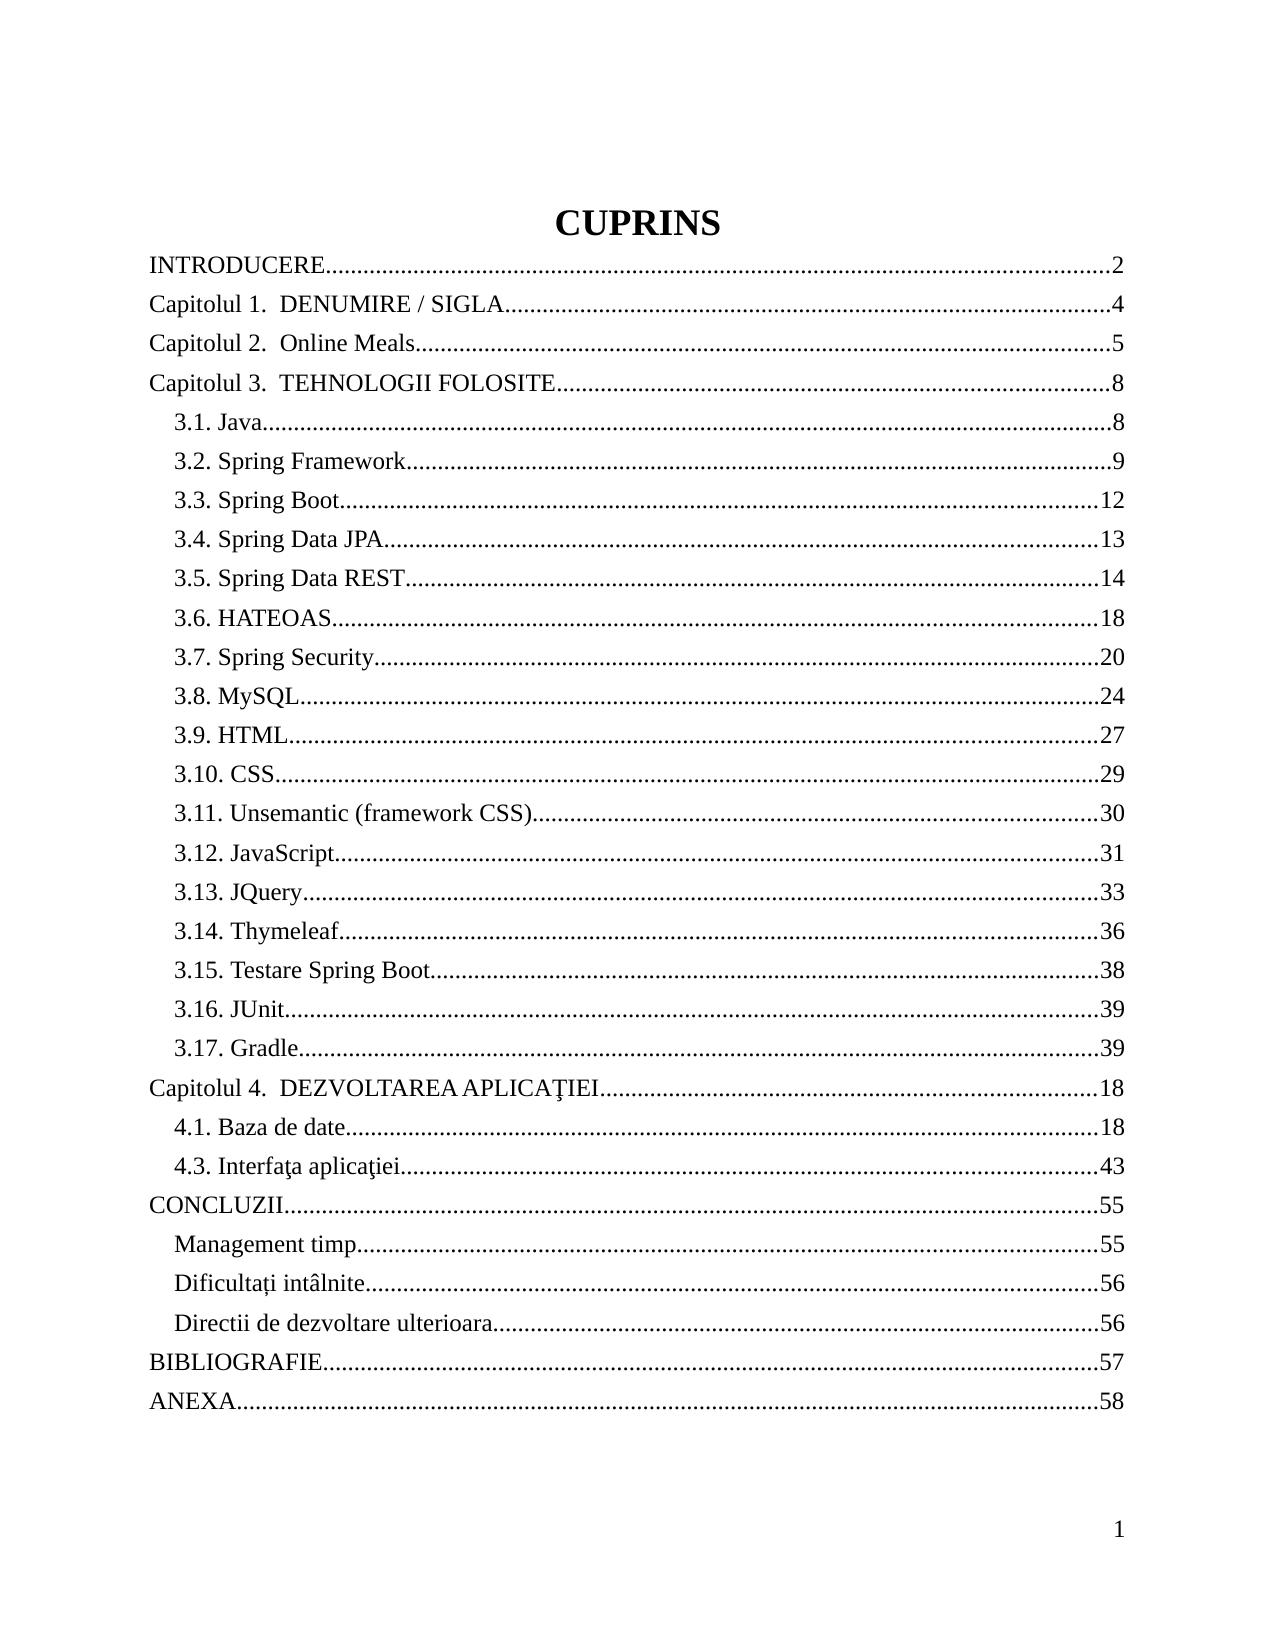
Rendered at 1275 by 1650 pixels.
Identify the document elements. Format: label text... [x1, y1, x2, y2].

text 3.7. Spring Security 20 [174, 642, 1125, 671]
text 3.14. Thymeleaf 36 [174, 916, 1125, 945]
text 3.2. Spring Framework 9 [174, 446, 1125, 475]
text 3.4. Spring Data JPA 13 [174, 524, 1125, 553]
text 3.17. Gradle 39 [174, 1033, 1125, 1062]
text 3.6. HATEOAS 18 [174, 603, 1125, 631]
text 3.1. Java 8 [174, 407, 1125, 436]
text 3.13. JQuery 33 [174, 877, 1125, 906]
text Capitolul 3. TEHNOLOGII FOLOSITE 8 [149, 368, 1125, 396]
text 4.1. Baza de date 18 [174, 1112, 1125, 1141]
text 3.3. Spring Boot 12 [174, 485, 1125, 514]
text Capitolul 2. Online Meals 5 [149, 328, 1125, 357]
text 3.15. Testare Spring Boot 38 [174, 955, 1125, 984]
text Capitolul 1. DENUMIRE / SIGLA 4 [149, 289, 1125, 318]
text Directii de dezvoltare ulterioara 56 [174, 1308, 1125, 1336]
text INTRODUCERE 2 [149, 250, 1125, 279]
text 3.10. CSS 29 [174, 759, 1125, 788]
text 3.9. HTML 27 [174, 720, 1125, 749]
text 3.5. Spring Data REST 14 [174, 563, 1125, 592]
text ANEXA 58 [149, 1386, 1125, 1415]
text Capitolul 4. DEZVOLTAREA APLICAŢIEI 18 [149, 1073, 1125, 1101]
text 3.16. JUnit 39 [174, 994, 1125, 1023]
text 3.11. Unsemantic (framework CSS) 30 [174, 798, 1125, 827]
text 3.12. JavaScript 31 [174, 838, 1125, 866]
text Management timp 55 [174, 1229, 1125, 1258]
subtitle CUPRINS [150, 201, 1125, 244]
text Dificultați intâlnite 56 [174, 1268, 1125, 1297]
text CONCLUZII 55 [149, 1190, 1125, 1219]
text BIBLIOGRAFIE 57 [149, 1347, 1125, 1376]
text 3.8. MySQL 24 [174, 681, 1125, 710]
text 4.3. Interfaţa aplicaţiei 43 [174, 1151, 1125, 1180]
